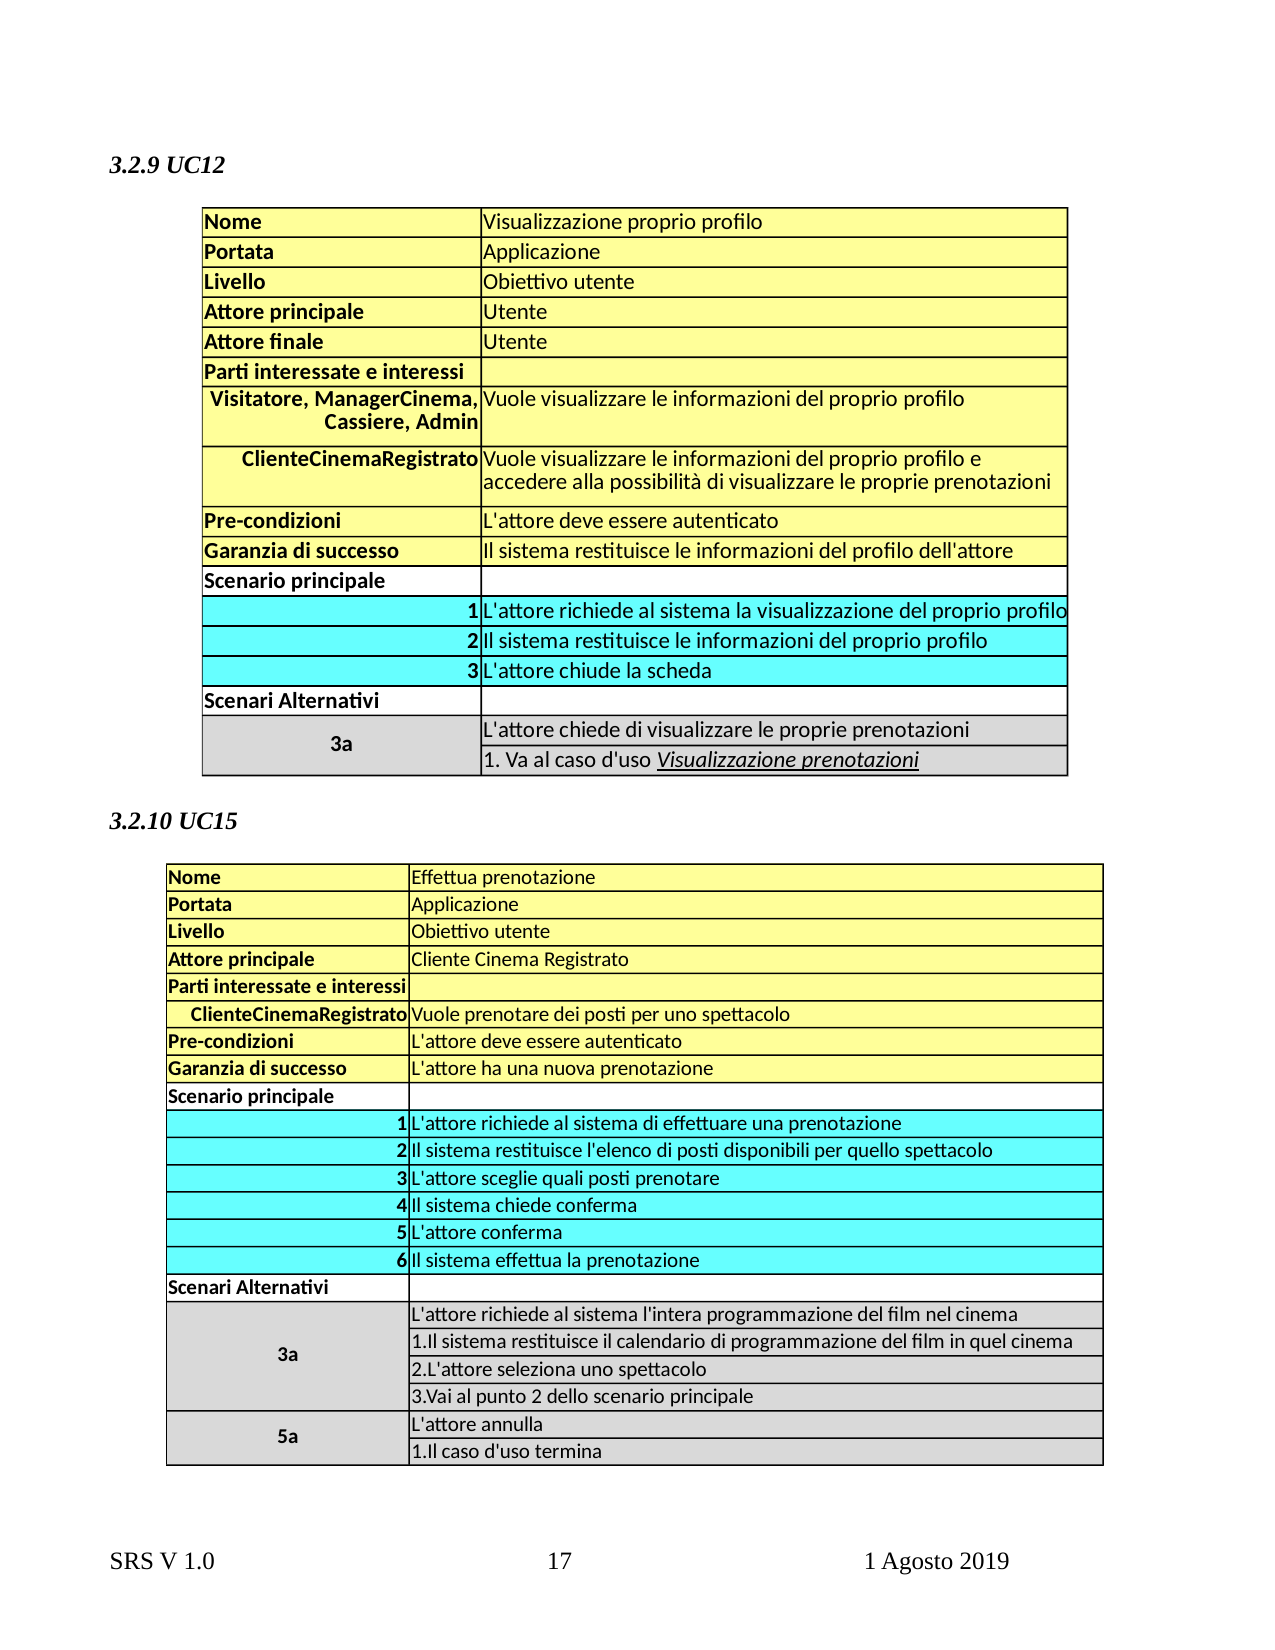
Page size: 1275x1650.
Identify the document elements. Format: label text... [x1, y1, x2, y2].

text 3.2.9 UC12 [109, 150, 1162, 179]
text 3.2.10 UC15 [109, 207, 1162, 835]
